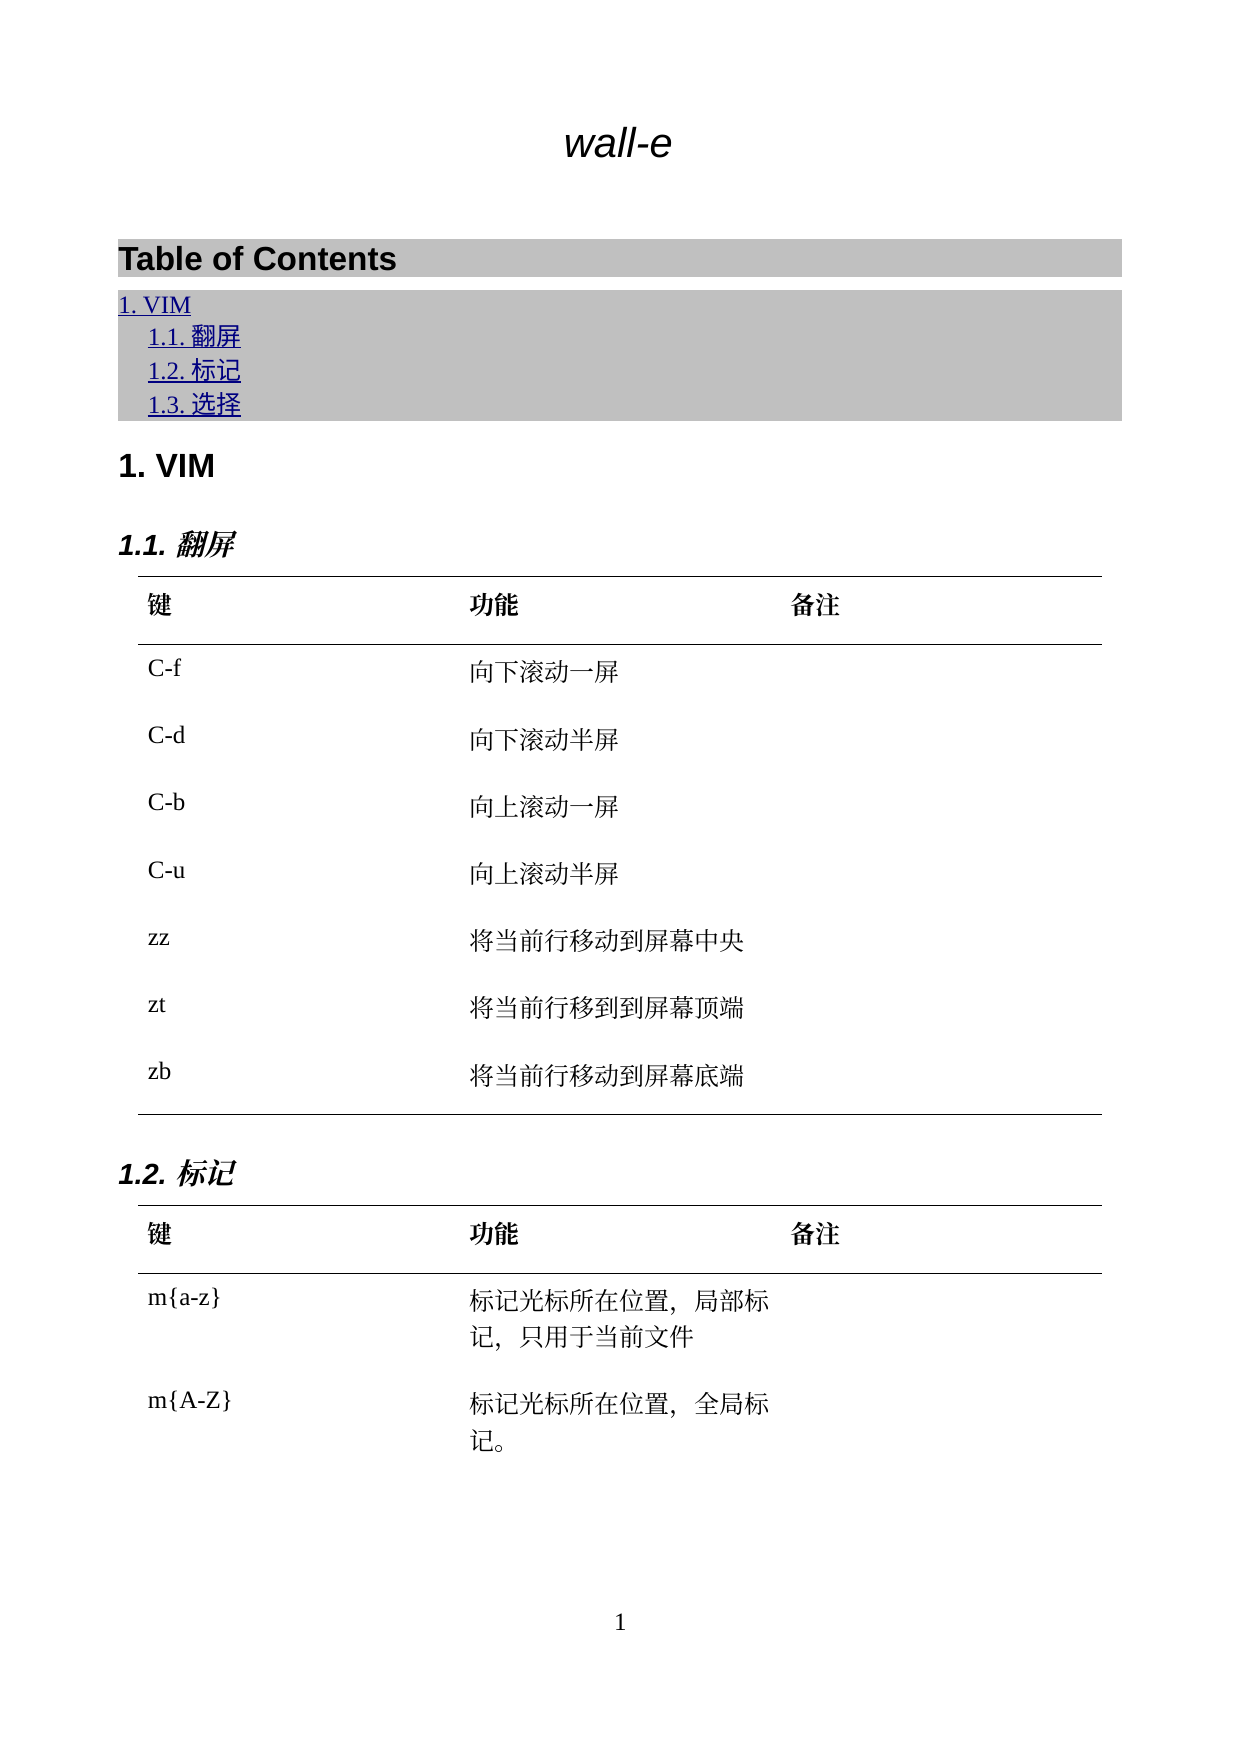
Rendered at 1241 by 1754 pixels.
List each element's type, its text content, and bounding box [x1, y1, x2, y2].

text 1. VIM [118, 290, 1122, 319]
table_header 备注 [781, 1206, 1102, 1273]
table_cell zz [138, 913, 459, 980]
subtitle VIM [118, 446, 1122, 484]
table_header 功能 [460, 1206, 781, 1273]
table_cell 向上滚动半屏 [460, 845, 781, 912]
subtitle 标记 [118, 1151, 1122, 1193]
table_cell 向下滚动半屏 [460, 711, 781, 778]
table_cell C-f [138, 645, 459, 711]
table_cell 向下滚动一屏 [460, 645, 781, 711]
table_cell [781, 1047, 1102, 1114]
table_cell [781, 845, 1102, 912]
subtitle 翻屏 [118, 522, 1122, 564]
table_cell zt [138, 980, 459, 1047]
table_cell 向上滚动一屏 [460, 778, 781, 845]
table_cell [781, 980, 1102, 1047]
table_cell 标记光标所在位置，全局标记。 [460, 1376, 781, 1479]
table_cell C-u [138, 845, 459, 912]
table_cell [781, 645, 1102, 711]
text 1.2. 标记 [148, 353, 1122, 387]
table_cell [781, 913, 1102, 980]
table_cell m{a-z} [138, 1274, 459, 1376]
table_header 功能 [460, 577, 781, 644]
table_cell [781, 1376, 1102, 1479]
table_header 备注 [781, 577, 1102, 644]
table_cell 将当前行移动到屏幕底端 [460, 1047, 781, 1114]
table_cell zb [138, 1047, 459, 1114]
table_cell C-d [138, 711, 459, 778]
text 1.3. 选择 [148, 387, 1122, 421]
table_header 键 [138, 577, 459, 644]
table_header 键 [138, 1206, 459, 1273]
table_cell 将当前行移动到屏幕中央 [460, 913, 781, 980]
subtitle Table of Contents [118, 239, 1122, 277]
table_cell 将当前行移到到屏幕顶端 [460, 980, 781, 1047]
table_cell m{A-Z} [138, 1376, 459, 1479]
table_cell [781, 778, 1102, 845]
subtitle wall-e [118, 118, 1122, 166]
table_cell [781, 711, 1102, 778]
table_cell 标记光标所在位置，局部标记，只用于当前文件 [460, 1274, 781, 1376]
text 1.1. 翻屏 [148, 319, 1122, 353]
table_cell [781, 1274, 1102, 1376]
table_cell C-b [138, 778, 459, 845]
